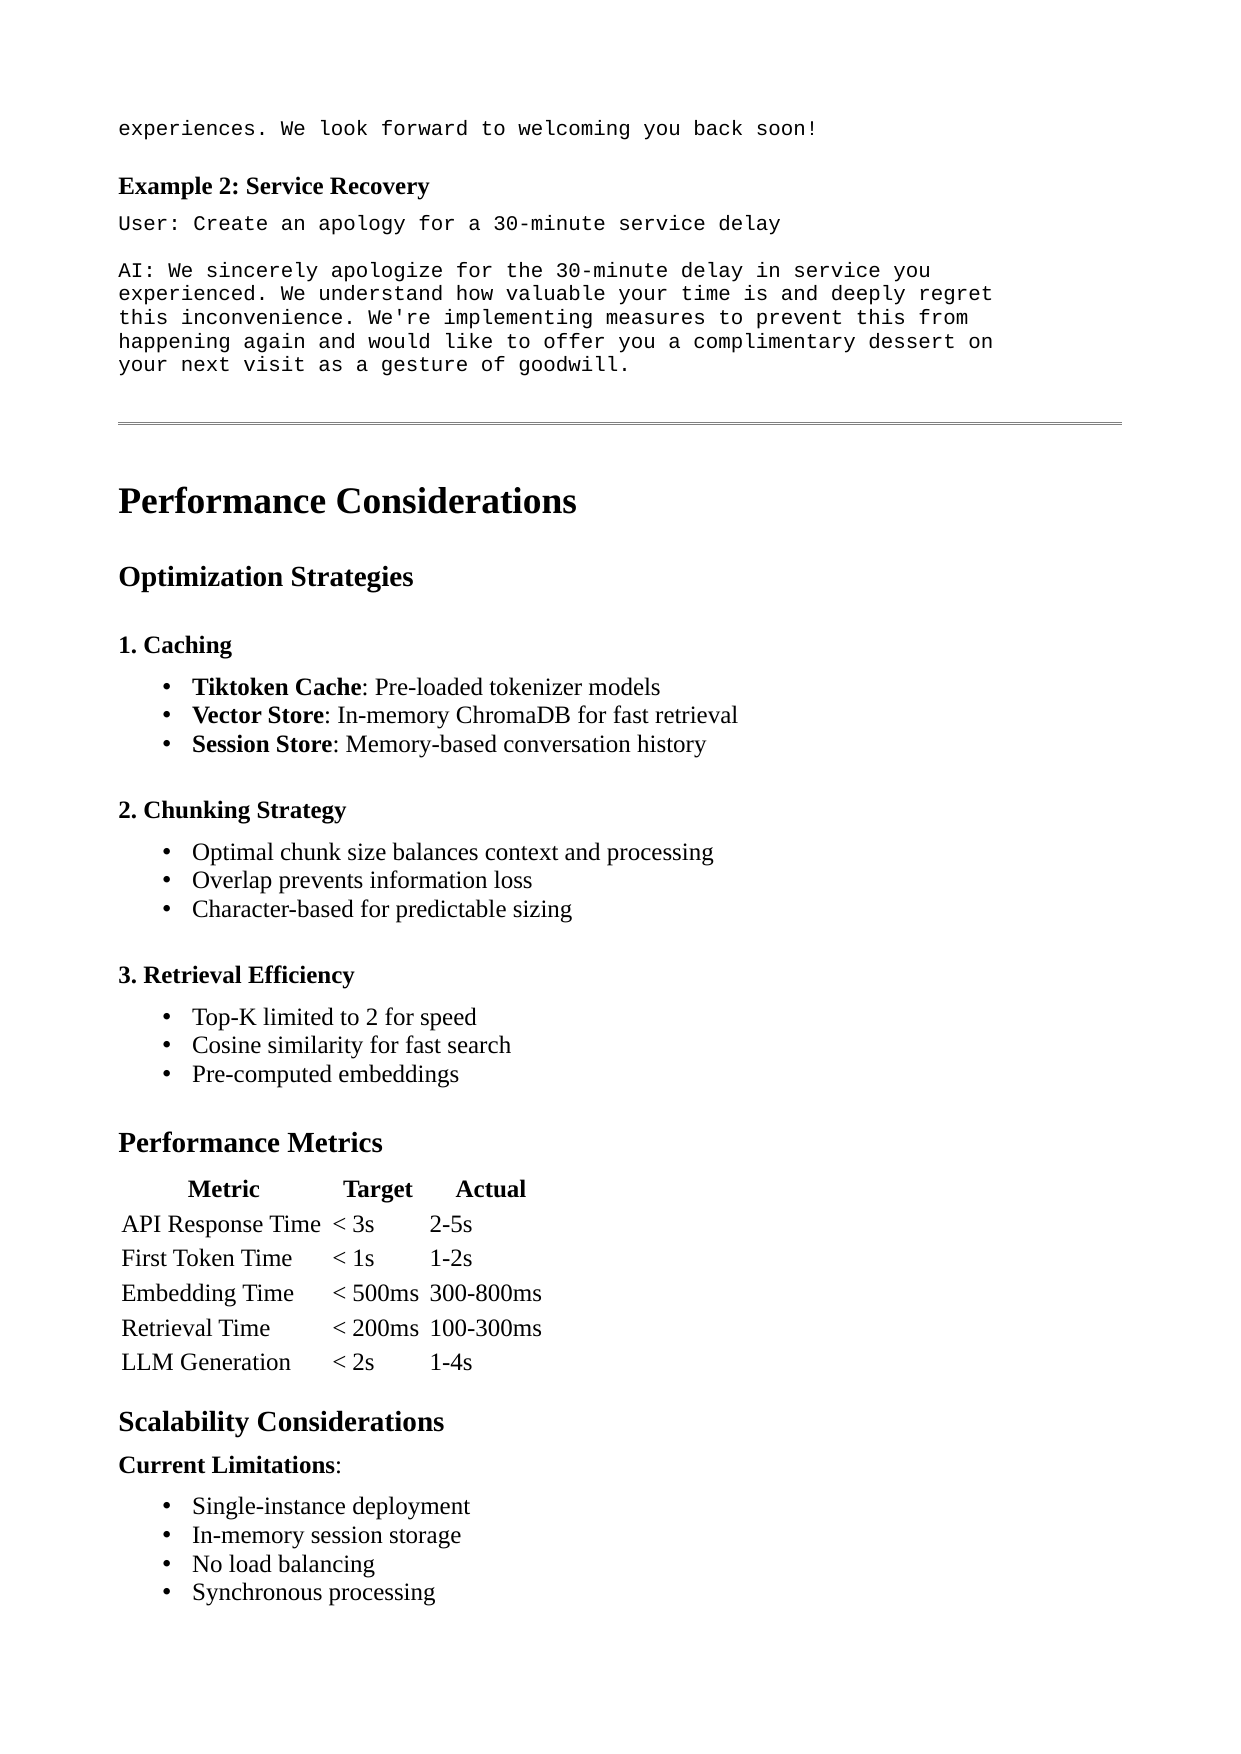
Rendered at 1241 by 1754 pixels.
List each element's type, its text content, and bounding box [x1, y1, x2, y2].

table_cell < 1s [329, 1241, 426, 1275]
text AI: We sincerely apologize for the 30-minute delay in service you [118, 260, 1122, 283]
table_header Metric [118, 1171, 329, 1206]
table_header Target [329, 1171, 426, 1206]
table_cell < 3s [329, 1206, 426, 1241]
text Current Limitations: [118, 1450, 1122, 1479]
subtitle Performance Metrics [118, 1125, 1122, 1159]
list No load balancing [162, 1549, 1122, 1577]
list Pre-computed embeddings [162, 1059, 1122, 1088]
table_cell First Token Time [118, 1241, 329, 1275]
text this inconvenience. We're implementing measures to prevent this from [118, 307, 1122, 331]
table_cell LLM Generation [118, 1344, 329, 1379]
list Cosine similarity for fast search [162, 1030, 1122, 1059]
list Optimal chunk size balances context and processing [162, 837, 1122, 865]
table_cell 300-800ms [426, 1275, 555, 1310]
list Overlap prevents information loss [162, 865, 1122, 894]
text experienced. We understand how valuable your time is and deeply regret [118, 283, 1122, 307]
subtitle Scalability Considerations [118, 1404, 1122, 1437]
table_cell Retrieval Time [118, 1310, 329, 1344]
table_cell 100-300ms [426, 1310, 555, 1344]
table_cell < 500ms [329, 1275, 426, 1310]
subtitle 2. Chunking Strategy [118, 795, 1122, 824]
list Session Store: Memory-based conversation history [162, 729, 1122, 758]
text Example 2: Service Recovery [118, 171, 1122, 200]
list Tiktoken Cache: Pre-loaded tokenizer models [162, 672, 1122, 700]
table_header Actual [426, 1171, 555, 1206]
list Synchronous processing [162, 1577, 1122, 1606]
table_cell Embedding Time [118, 1275, 329, 1310]
subtitle 1. Caching [118, 630, 1122, 659]
list Single-instance deployment [162, 1491, 1122, 1520]
table_cell 1-2s [426, 1241, 555, 1275]
list Top-K limited to 2 for speed [162, 1002, 1122, 1030]
text User: Create an apology for a 30-minute service delay [118, 212, 1122, 236]
table_cell < 200ms [329, 1310, 426, 1344]
table_cell 1-4s [426, 1344, 555, 1379]
list In-memory session storage [162, 1520, 1122, 1549]
table_cell 2-5s [426, 1206, 555, 1241]
table_cell < 2s [329, 1344, 426, 1379]
list Character-based for predictable sizing [162, 894, 1122, 923]
table_cell API Response Time [118, 1206, 329, 1241]
subtitle 3. Retrieval Efficiency [118, 960, 1122, 989]
text experiences. We look forward to welcoming you back soon! [118, 118, 1122, 142]
text happening again and would like to offer you a complimentary dessert on [118, 331, 1122, 354]
text your next visit as a gesture of goodwill. [118, 354, 1122, 378]
subtitle Optimization Strategies [118, 559, 1122, 593]
list Vector Store: In-memory ChromaDB for fast retrieval [162, 700, 1122, 729]
subtitle Performance Considerations [118, 479, 1122, 522]
